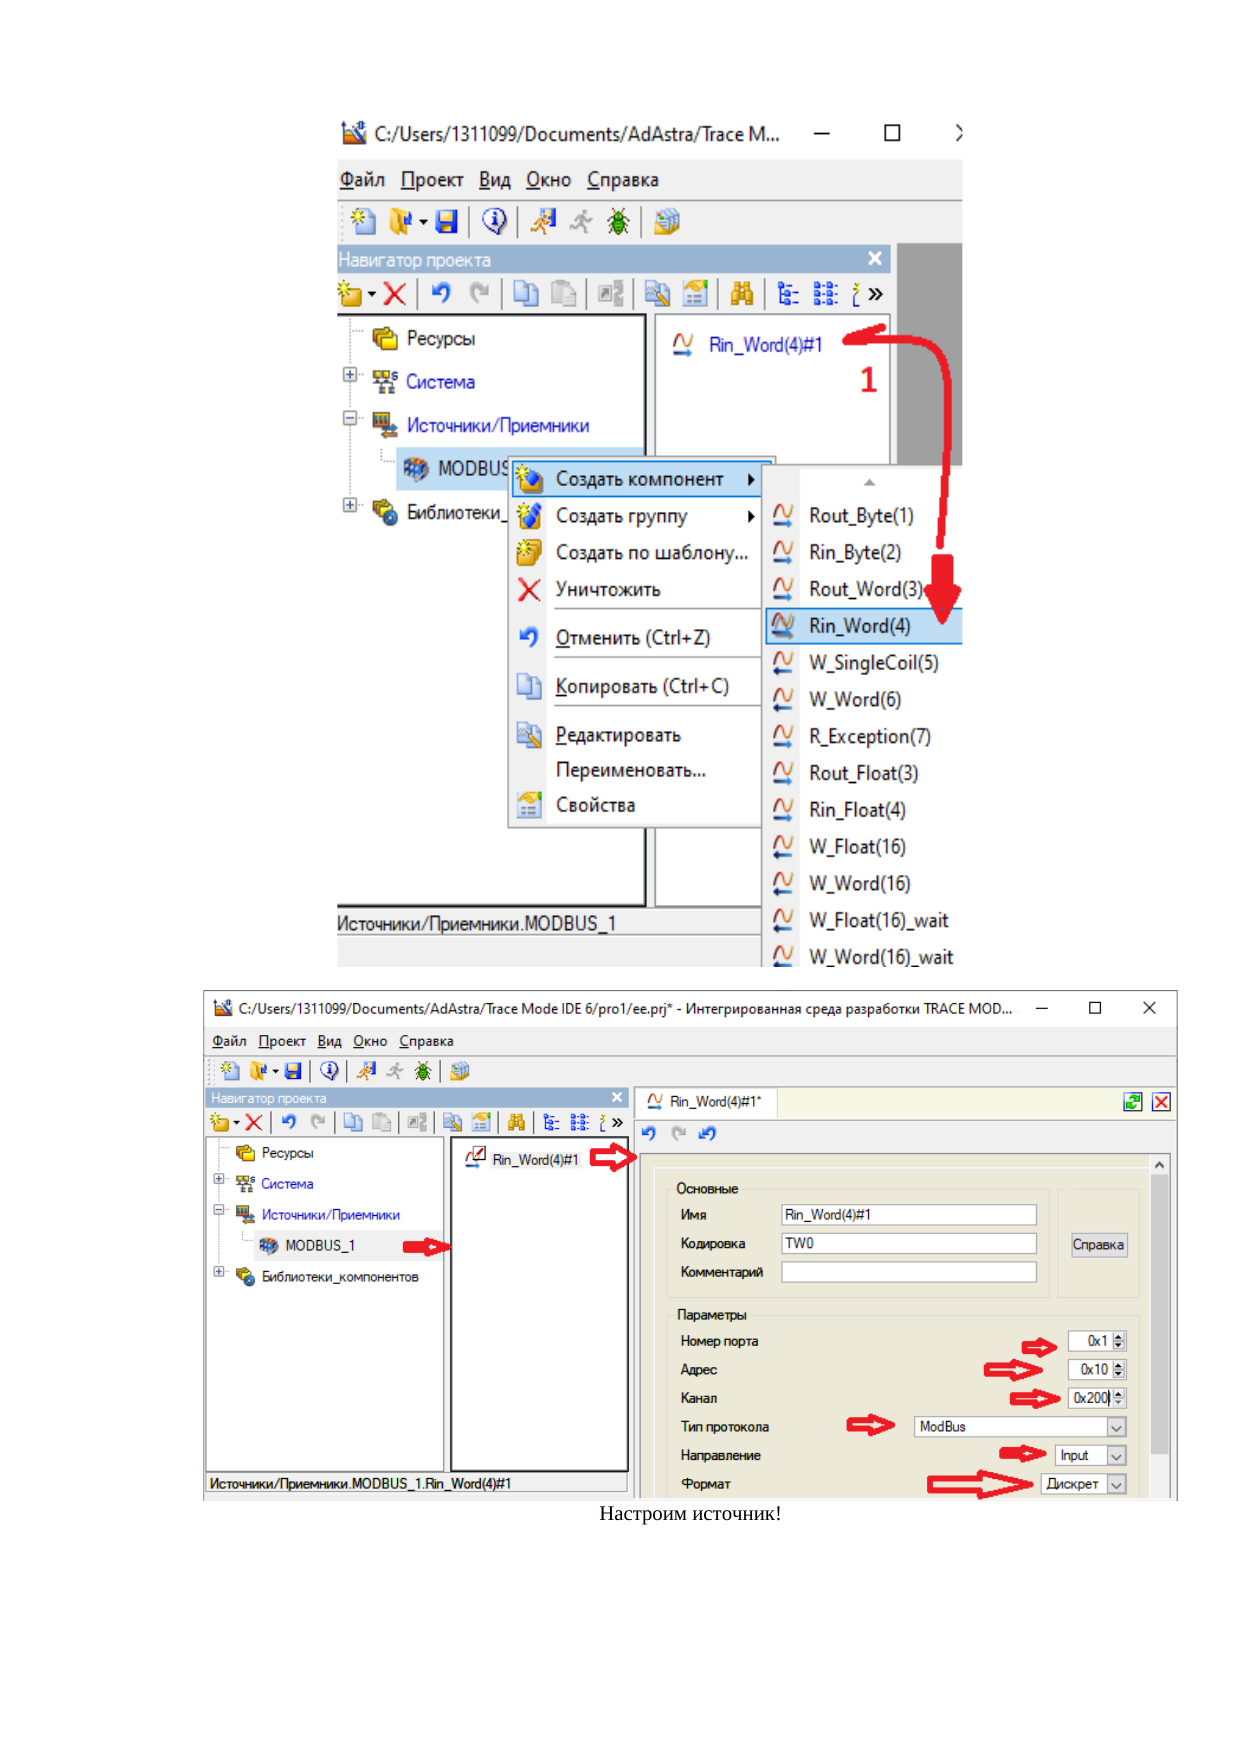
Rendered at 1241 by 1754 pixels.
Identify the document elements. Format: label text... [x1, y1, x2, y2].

text Настроим источник! [177, 991, 1204, 1524]
